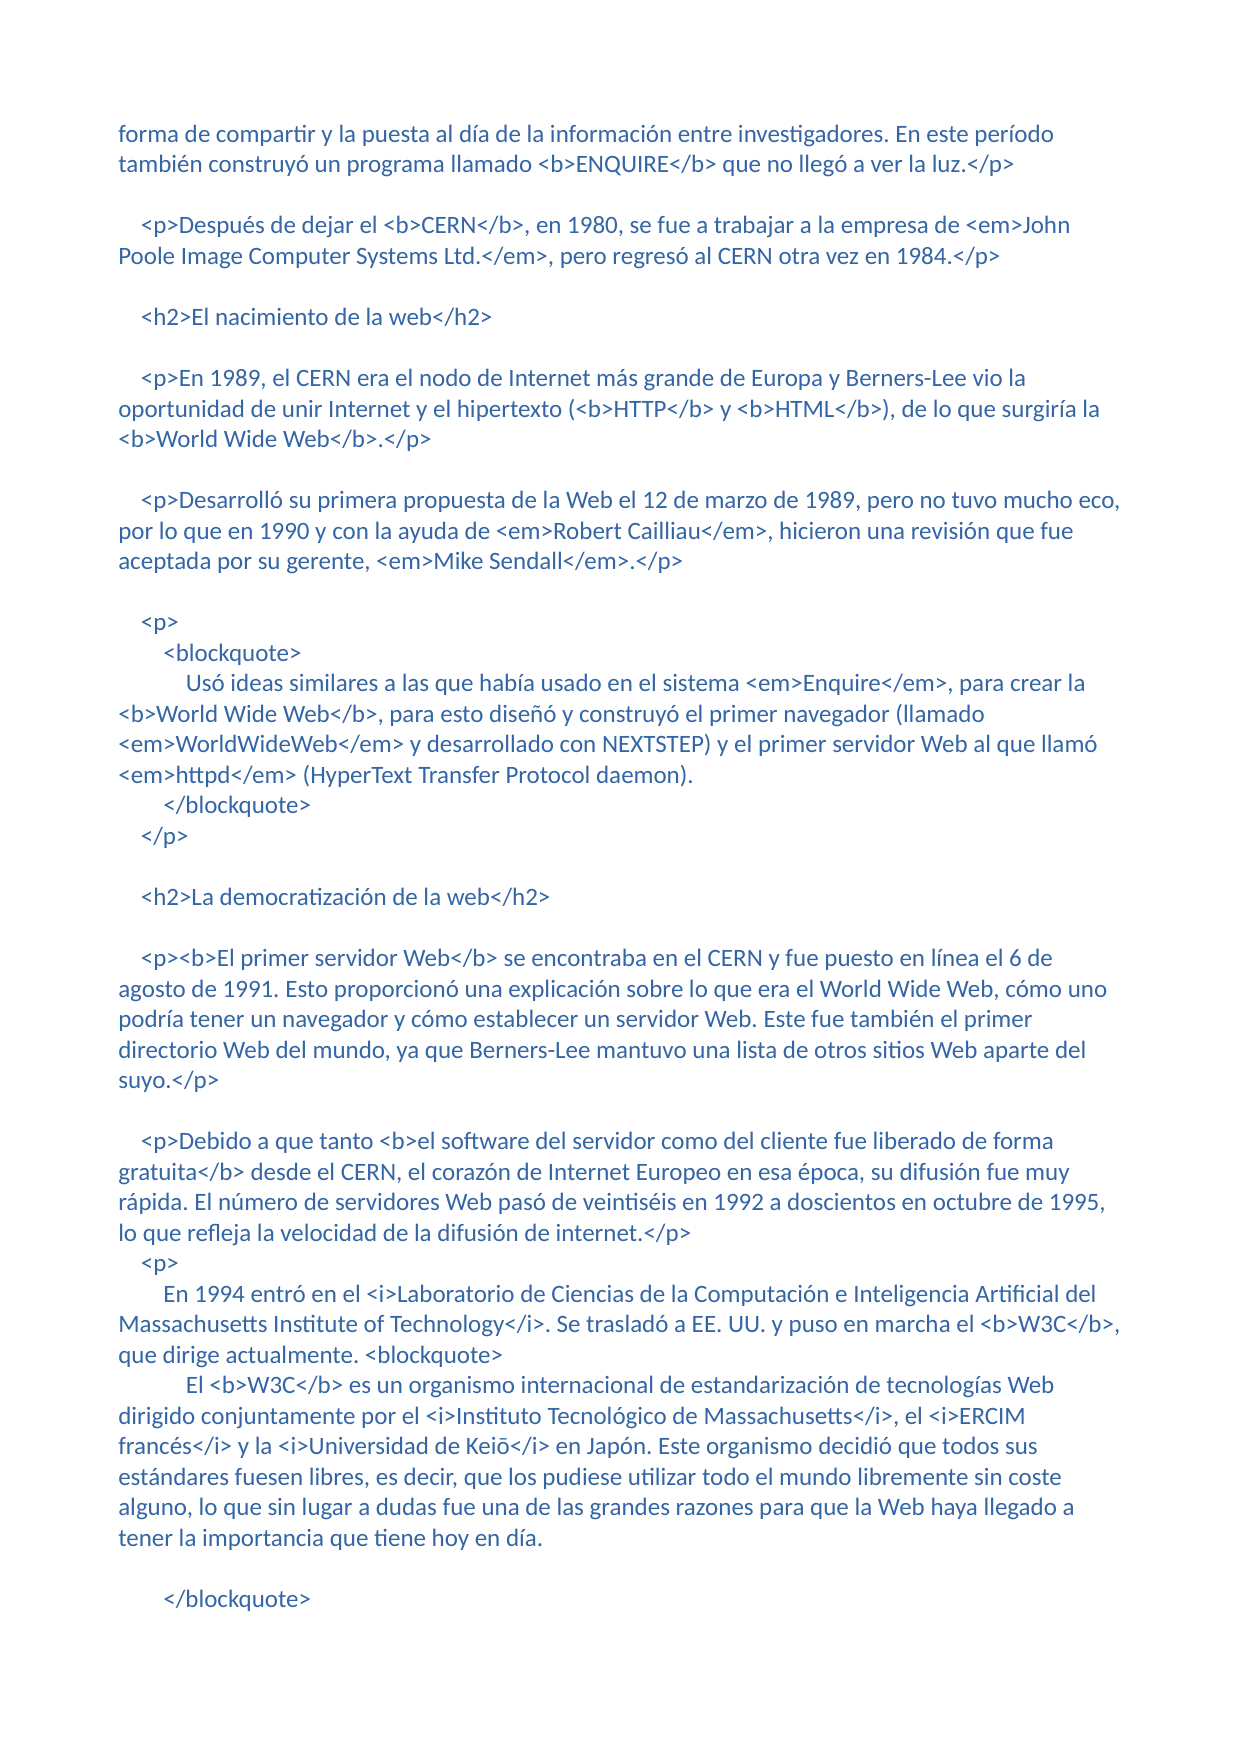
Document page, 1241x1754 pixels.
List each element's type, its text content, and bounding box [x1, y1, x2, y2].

text <h2>La democratización de la web</h2> [118, 881, 1122, 912]
text <p> [118, 1247, 1122, 1278]
text En 1994 entró en el <i>Laboratorio de Ciencias de la Computación e Inteligencia Artificial del Massachusetts Institute of Technology</i>. Se trasladó a EE. UU. y puso en marcha el <b>W3C</b>, que dirige actualmente. <blockquote> [118, 1278, 1122, 1369]
text <p>En 1989, el CERN era el nodo de Internet más grande de Europa y Berners-Lee vio la oportunidad de unir Internet y el hipertexto (<b>HTTP</b> y <b>HTML</b>), de lo que surgiría la <b>World Wide Web</b>.</p> [118, 362, 1122, 454]
text </blockquote> [118, 1583, 1122, 1614]
text <p>Después de dejar el <b>CERN</b>, en 1980, se fue a trabajar a la empresa de <em>John Poole Image Computer Systems Ltd.</em>, pero regresó al CERN otra vez en 1984.</p> [118, 210, 1122, 271]
text </blockquote> [118, 789, 1122, 820]
text </p> [118, 820, 1122, 851]
text <h2>El nacimiento de la web</h2> [118, 301, 1122, 332]
text El <b>W3C</b> es un organismo internacional de estandarización de tecnologías Web dirigido conjuntamente por el <i>Instituto Tecnológico de Massachusetts</i>, el <i>ERCIM francés</i> y la <i>Universidad de Keiō</i> en Japón. Este organismo decidió que todos sus estándares fuesen libres, es decir, que los pudiese utilizar todo el mundo libremente sin coste alguno, lo que sin lugar a dudas fue una de las grandes razones para que la Web haya llegado a tener la importancia que tiene hoy en día. [118, 1369, 1122, 1553]
text Usó ideas similares a las que había usado en el sistema <em>Enquire</em>, para crear la <b>World Wide Web</b>, para esto diseñó y construyó el primer navegador (llamado <em>WorldWideWeb</em> y desarrollado con NEXTSTEP) y el primer servidor Web al que llamó <em>httpd</em> (HyperText Transfer Protocol daemon). [118, 667, 1122, 789]
text <p><b>El primer servidor Web</b> se encontraba en el CERN y fue puesto en línea el 6 de agosto de 1991. Esto proporcionó una explicación sobre lo que era el World Wide Web, cómo uno podría tener un navegador y cómo establecer un servidor Web. Este fue también el primer directorio Web del mundo, ya que Berners-Lee mantuvo una lista de otros sitios Web aparte del suyo.</p> [118, 942, 1122, 1095]
text <p>Desarrolló su primera propuesta de la Web el 12 de marzo de 1989, pero no tuvo mucho eco, por lo que en 1990 y con la ayuda de <em>Robert Cailliau</em>, hicieron una revisión que fue aceptada por su gerente, <em>Mike Sendall</em>.</p> [118, 484, 1122, 576]
text <p>Debido a que tanto <b>el software del servidor como del cliente fue liberado de forma gratuita</b> desde el CERN, el corazón de Internet Europeo en esa época, su difusión fue muy rápida. El número de servidores Web pasó de veintiséis en 1992 a doscientos en octubre de 1995, lo que refleja la velocidad de la difusión de internet.</p> [118, 1125, 1122, 1247]
text <p> [118, 606, 1122, 637]
text forma de compartir y la puesta al día de la información entre investigadores. En este período también construyó un programa llamado <b>ENQUIRE</b> que no llegó a ver la luz.</p> [118, 118, 1122, 179]
text <blockquote> [118, 637, 1122, 667]
